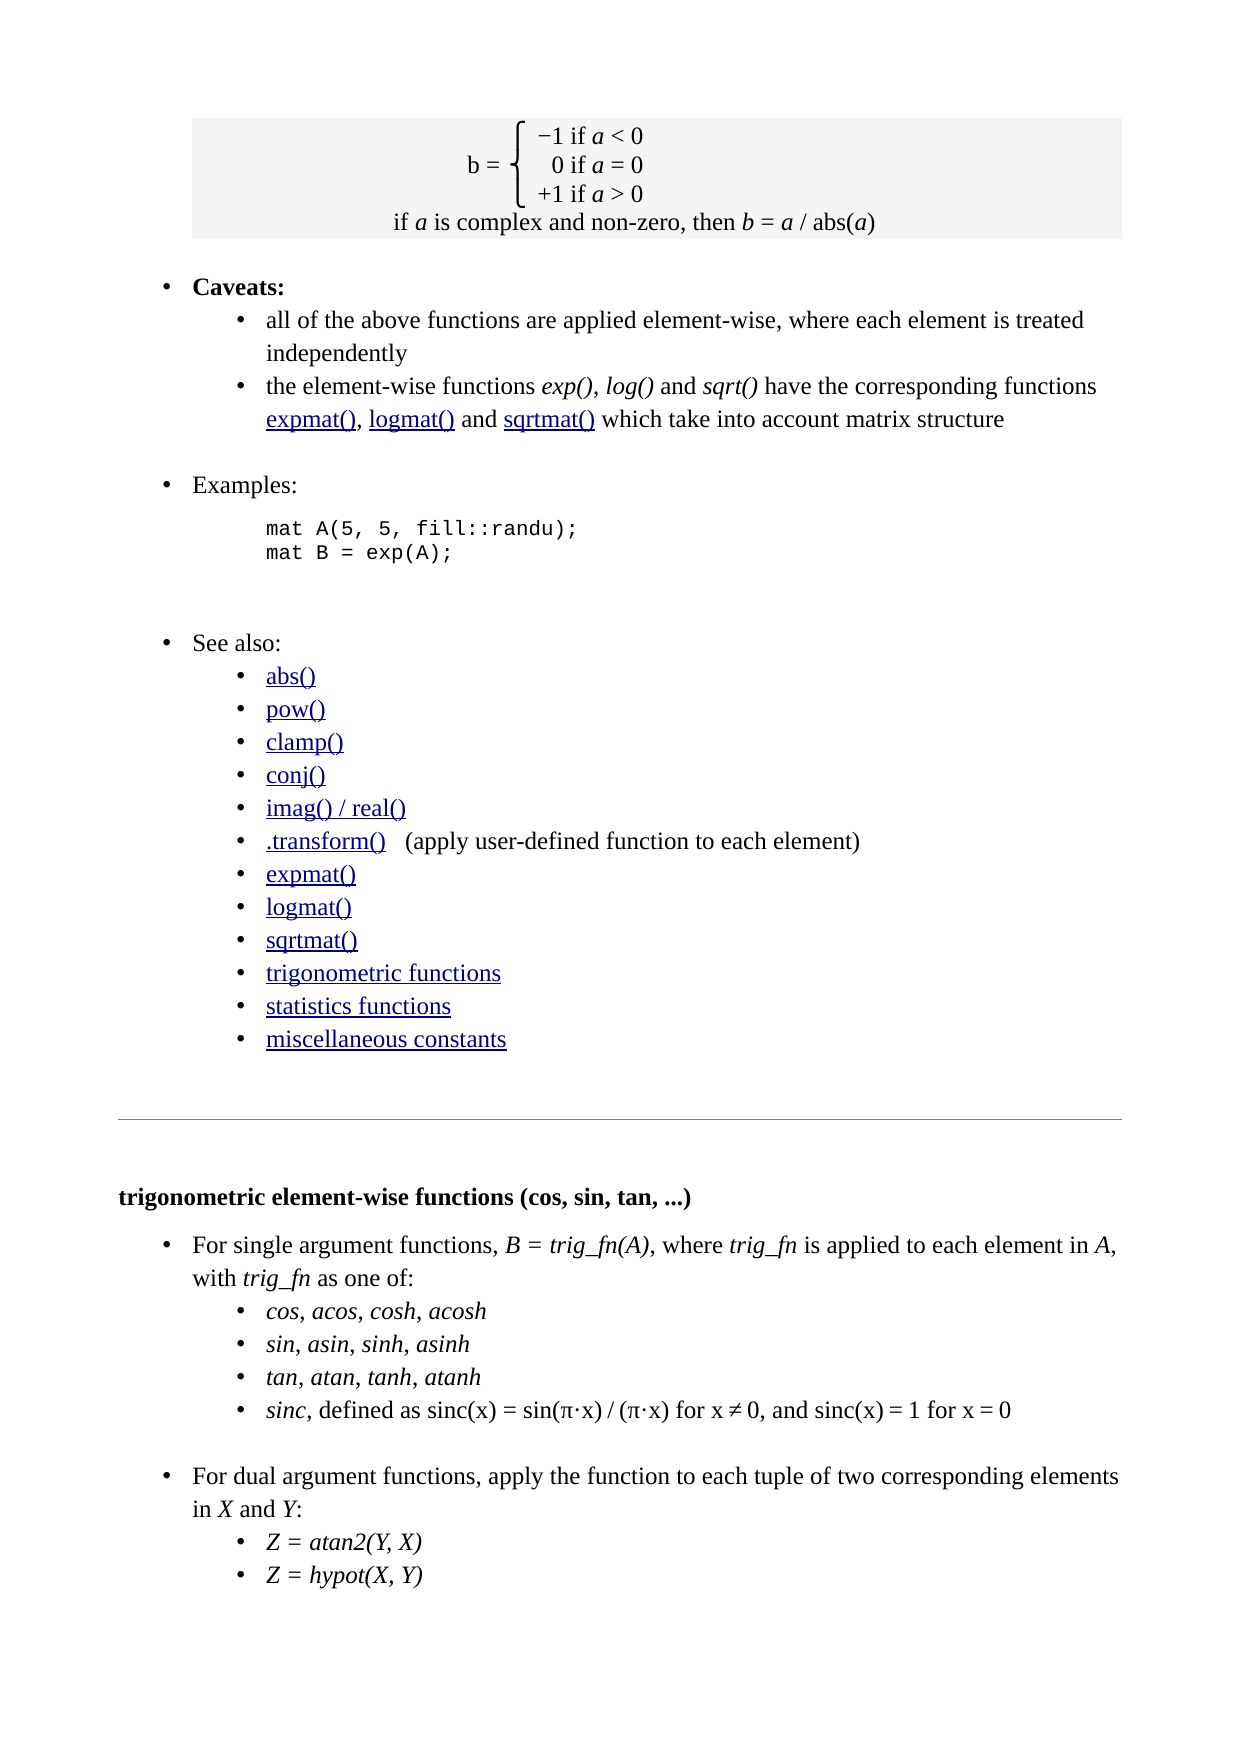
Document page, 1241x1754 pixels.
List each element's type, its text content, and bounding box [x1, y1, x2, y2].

list sinc, defined as sinc(x) = sin(π·x) / (π·x) for x ≠ 0, and sinc(x) = 1 for x = 0 [236, 1395, 1122, 1423]
list trigonometric functions [236, 958, 1122, 987]
table_cell if a is complex and non-zero, then b = a / abs(a) [390, 118, 1122, 239]
list Caveats: [162, 272, 1122, 301]
list sin, asin, sinh, asinh [236, 1329, 1122, 1357]
table_header ⎧ [519, 121, 535, 150]
table_header −1 [535, 121, 564, 150]
list See also: [162, 628, 1122, 657]
list imag() / real() [236, 793, 1122, 822]
list logmat() [236, 892, 1122, 921]
list mat B = exp(A); [236, 542, 1122, 565]
list sqrtmat() [236, 925, 1122, 954]
table_header ⎧ [508, 121, 519, 150]
list For dual argument functions, apply the function to each tuple of two corresponding elements in X and Y: [162, 1461, 1122, 1523]
table_cell [467, 179, 508, 207]
list Z = atan2(Y, X) [236, 1527, 1122, 1556]
list conj() [236, 760, 1122, 789]
list mat A(5, 5, fill::randu); [236, 518, 1122, 542]
table_cell ⎨ [516, 150, 535, 179]
table_header if a < 0 [564, 121, 645, 150]
table_cell if a = 0 [564, 150, 645, 179]
list statistics functions [236, 991, 1122, 1020]
list Examples: [162, 471, 1122, 499]
list tan, atan, tanh, atanh [236, 1362, 1122, 1391]
table_cell if a > 0 [564, 179, 645, 207]
list abs() [236, 661, 1122, 690]
list miscellaneous constants [236, 1024, 1122, 1053]
list clamp() [236, 727, 1122, 756]
list expmat() [236, 859, 1122, 888]
table_cell ⎩ [508, 179, 518, 207]
text trigonometric element-wise functions (cos, sin, tan, ...) [118, 1182, 1122, 1211]
table_cell ⎩ [519, 179, 535, 207]
table_cell +1 [535, 179, 564, 207]
list all of the above functions are applied element-wise, where each element is treated independently [236, 305, 1122, 367]
table_cell [192, 118, 370, 239]
list cos, acos, cosh, acosh [236, 1296, 1122, 1324]
list the element-wise functions exp(), log() and sqrt() have the corresponding functions expmat(), logmat() and sqrtmat() which take into account matrix structure [236, 371, 1122, 433]
table_cell [370, 118, 390, 239]
table_cell 0 [535, 150, 564, 179]
table_header [467, 121, 508, 150]
table_cell b = [467, 150, 508, 179]
list Z = hypot(X, Y) [236, 1560, 1122, 1589]
list .transform() (apply user-defined function to each element) [236, 826, 1122, 855]
table_cell ⎨ [508, 150, 516, 179]
list For single argument functions, B = trig_fn(A), where trig_fn is applied to each element in A, with trig_fn as one of: [162, 1230, 1122, 1291]
list pow() [236, 694, 1122, 723]
